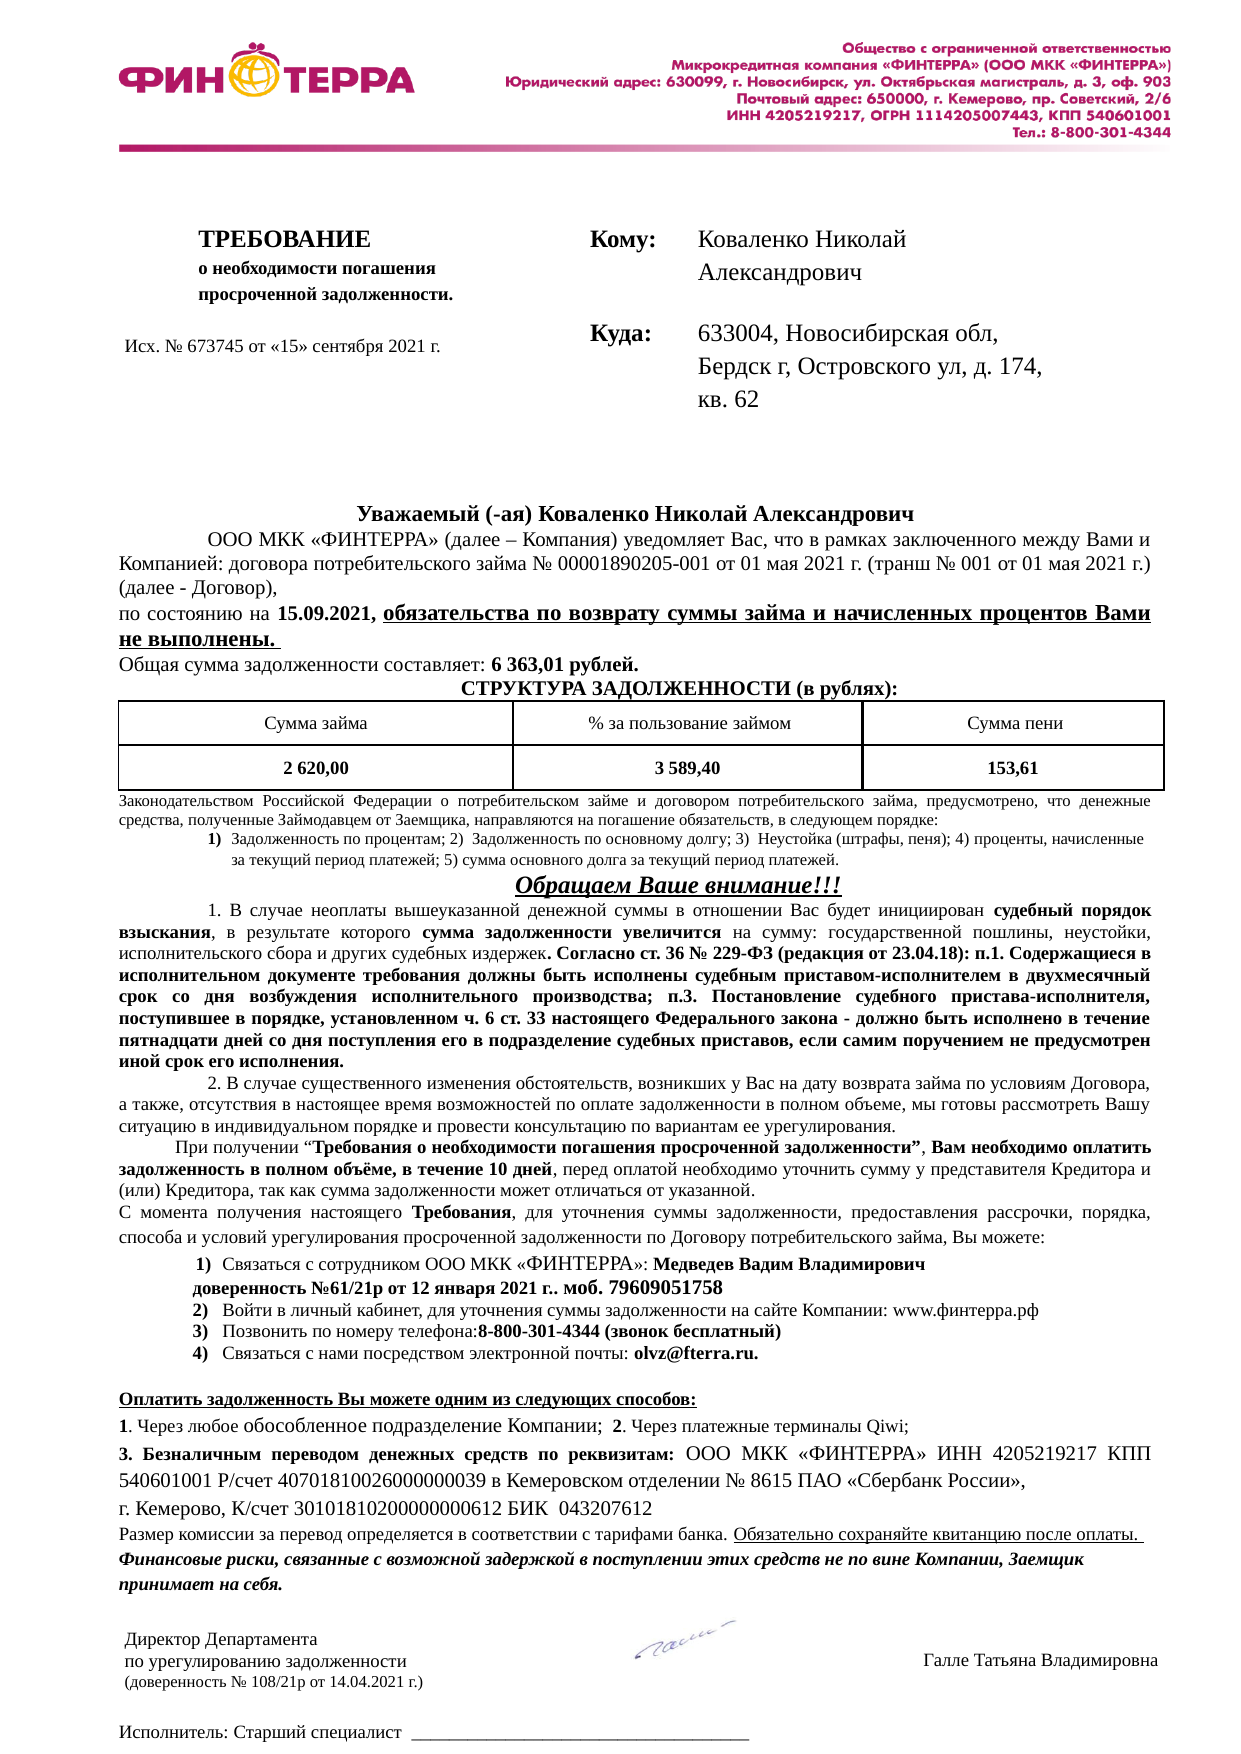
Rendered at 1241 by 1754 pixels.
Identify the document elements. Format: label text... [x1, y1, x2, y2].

table_header [570, 1623, 807, 1696]
list Связаться с сотрудником ООО МКК «ФИНТЕРРА»: Медведев Вадим Владимирович [195, 1251, 1152, 1274]
text 1. В случае неоплаты вышеуказанной денежной суммы в отношении Вас будет инициирован судебный порядок взыскания, в результате которого сумма задолженности увеличится на сумму: государственной пошлины, неустойки, исполнительского сбора и других судебных издержек. Согласно ст. 36 № 229-ФЗ (редакция от 23.04.18): п.1. Содержащиеся в исполнительном документе требования должны быть исполнены судебным приставом-исполнителем в двухмесячный срок со дня возбуждения исполнительного производства; п.3. Постановление судебного пристава-исполнителя, поступившее в порядке, установленном ч. 6 ст. 33 настоящего Федерального закона - должно быть исполнено в течение пятнадцати дней со дня поступления его в подразделение судебных приставов, если самим поручением не предусмотрен иной срок его исполнения. [118, 899, 1152, 1072]
table_header ТРЕБОВАНИЕ о необходимости погашения просроченной задолженности. Исх. № 673745 от «15» сентября 2021 г. [119, 218, 584, 474]
table_header % за пользование займом [514, 702, 861, 744]
text СТРУКТУРА ЗАДОЛЖЕННОСТИ (в рублях): [118, 676, 1152, 700]
text Законодательством Российской Федерации о потребительском займе и договором потребительского займа, предусмотрено, что денежные средства, полученные Займодавцем от Заемщика, направляются на погашение обязательств, в следующем порядке: [118, 791, 1152, 829]
text по состоянию на 15.09.2021, обязательства по возврату суммы займа и начисленных процентов Вами не выполнены. [118, 599, 1152, 652]
table_header Сумма займа [119, 702, 512, 744]
text доверенность №61/21р от 12 января 2021 г.. моб. 79609051758 [192, 1274, 1152, 1299]
table_cell Куда: [584, 312, 692, 474]
table_header Коваленко Николай Александрович [692, 218, 1058, 312]
text ООО МКК «ФИНТЕРРА» (далее – Компания) уведомляет Вас, что в рамках заключенного между Вами и Компанией: договора потребительского займа № 00001890205-001 от 01 мая 2021 г. (транш № 001 от 01 мая 2021 г.) (далее - Договор), [118, 527, 1152, 599]
table_cell 3 589,40 [514, 746, 861, 789]
text Общая сумма задолженности составляет: 6 363,01 рублей. [118, 652, 1152, 676]
list Задолженность по процентам; 2) Задолженность по основному долгу; 3) Неустойка (штрафы, пеня); 4) проценты, начисленные за текущий период платежей; 5) сумма основного долга за текущий период платежей. [207, 829, 1152, 869]
text г. Кемерово, К/счет 30101810200000000612 БИК 043207612 [118, 1496, 1152, 1520]
list Связаться с нами посредством электронной почты: olvz@fterra.ru. [192, 1342, 1152, 1363]
list Войти в личный кабинет, для уточнения суммы задолженности на сайте Компании: www.финтерра.рф [163, 1299, 1152, 1320]
text Размер комиссии за перевод определяется в соответствии с тарифами банка. Обязательно сохраняйте квитанцию после оплаты. Финансовые риски, связанные с возможной задержкой в поступлении этих средств не по вине Компании, Заемщик принимает на себя. [118, 1523, 1152, 1594]
text 3. Безналичным переводом денежных средств по реквизитам: ООО МКК «ФИНТЕРРА» ИНН 4205219217 КПП 540601001 Р/счет 40701810026000000039 в Кемеровском отделении № 8615 ПАО «Сбербанк России», [118, 1441, 1152, 1492]
text Обращаем Ваше внимание!!! [118, 870, 1152, 899]
table_cell 2 620,00 [119, 746, 512, 789]
text Исполнитель: Старший специалист ____________________________________ [118, 1721, 1152, 1743]
text Оплатить задолженность Вы можете одним из следующих способов: [118, 1388, 1152, 1410]
table_header Галле Татьяна Владимировна [807, 1623, 1164, 1696]
table_header [1058, 218, 1169, 474]
table_cell 633004, Новосибирская обл, Бердск г, Островского ул, д. 174, кв. 62 [692, 312, 1058, 474]
table_header Кому: [584, 218, 692, 312]
text С момента получения настоящего Требования, для уточнения суммы задолженности, предоставления рассрочки, порядка, способа и условий урегулирования просроченной задолженности по Договору потребительского займа, Вы можете: [118, 1201, 1152, 1247]
text 1. Через любое обособленное подразделение Компании; 2. Через платежные терминалы Qiwi; [118, 1413, 1152, 1437]
table_cell 153,61 [864, 746, 1163, 789]
table_header Директор Департамента по урегулированию задолженности (доверенность № 108/21р от 14.04.2021 г.) [119, 1623, 570, 1696]
list Позвонить по номеру телефона:8-800-301-4344 (звонок бесплатный) [192, 1320, 1152, 1342]
text При получении “Требования о необходимости погашения просроченной задолженности”, Вам необходимо оплатить задолженность в полном объёме, в течение 10 дней, перед оплатой необходимо уточнить сумму у представителя Кредитора и (или) Кредитора, так как сумма задолженности может отличаться от указанной. [118, 1136, 1152, 1201]
text 2. В случае существенного изменения обстоятельств, возникших у Вас на дату возврата займа по условиям Договора, а также, отсутствия в настоящее время возможностей по оплате задолженности в полном объеме, мы готовы рассмотреть Вашу ситуацию в индивидуальном порядке и провести консультацию по вариантам ее урегулирования. [118, 1072, 1152, 1136]
table_header Сумма пени [864, 702, 1163, 744]
picture [627, 1611, 745, 1667]
text Уважаемый (-ая) Коваленко Николай Александрович [118, 500, 1152, 527]
picture [118, 42, 1171, 152]
